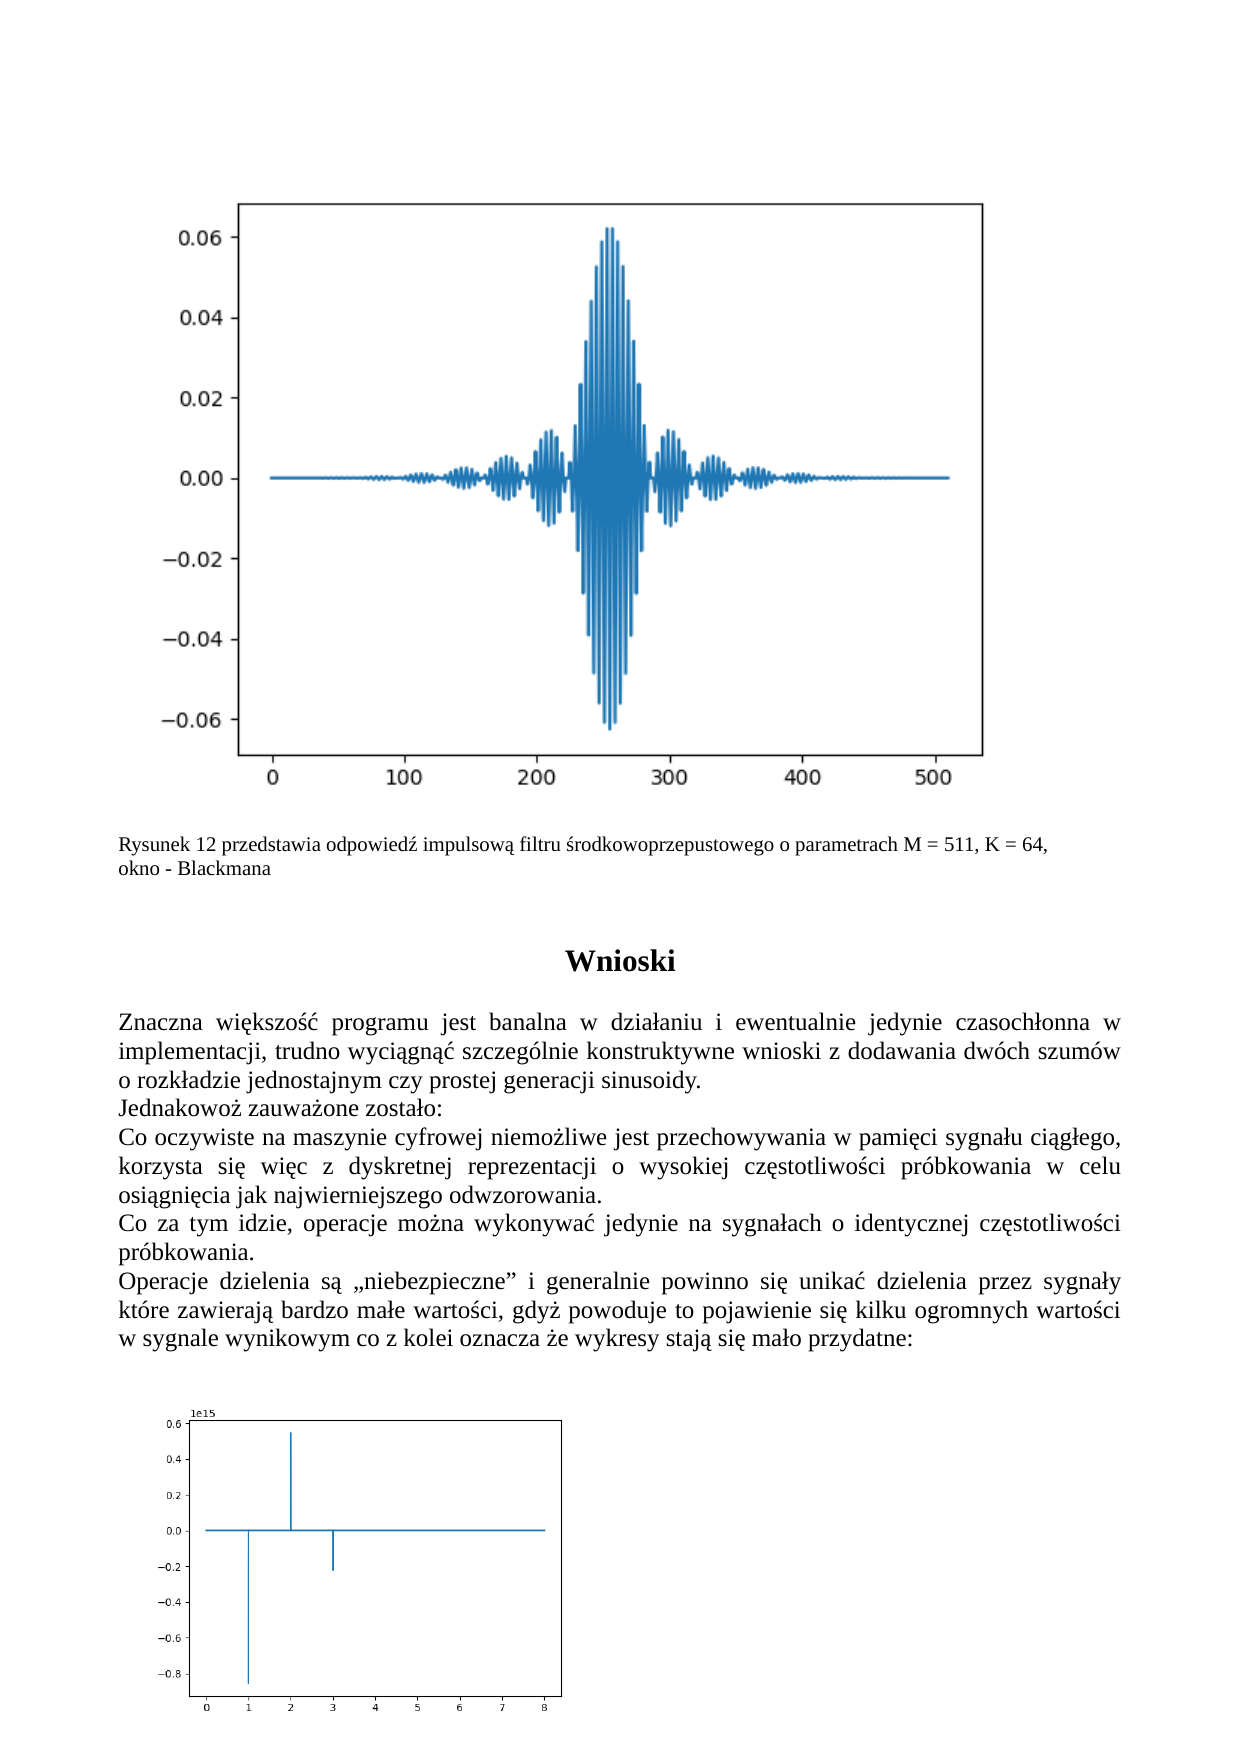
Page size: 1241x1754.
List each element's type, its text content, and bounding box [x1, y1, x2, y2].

text Wnioski [118, 943, 1122, 978]
text Co za tym idzie, operacje można wykonywać jedynie na sygnałach o identycznej częstotliwości próbkowania. [118, 1208, 1122, 1266]
text Co oczywiste na maszynie cyfrowej niemożliwe jest przechowywania w pamięci sygnału ciągłego, korzysta się więc z dyskretnej reprezentacji o wysokiej częstotliwości próbkowania w celu osiągnięcia jak najwierniejszego odwzorowania. [118, 1122, 1122, 1208]
text Rysunek 12 przedstawia odpowiedź impulsową filtru środkowoprzepustowego o parametrach M = 511, K = 64, okno - Blackmana [118, 832, 1122, 880]
text Znaczna większość programu jest banalna w działaniu i ewentualnie jedynie czasochłonna w implementacji, trudno wyciągnąć szczególnie konstruktywne wnioski z dodawania dwóch szumów o rozkładzie jednostajnym czy prostej generacji sinusoidy. [118, 1007, 1122, 1093]
text Jednakowoż zauważone zostało: [118, 1093, 1122, 1122]
text Operacje dzielenia są „niebezpieczne” i generalnie powinno się unikać dzielenia przez sygnały które zawierają bardzo małe wartości, gdyż powoduje to pojawienie się kilku ogromnych wartości w sygnale wynikowym co z kolei oznacza że wykresy stają się mało przydatne: [118, 1266, 1122, 1352]
